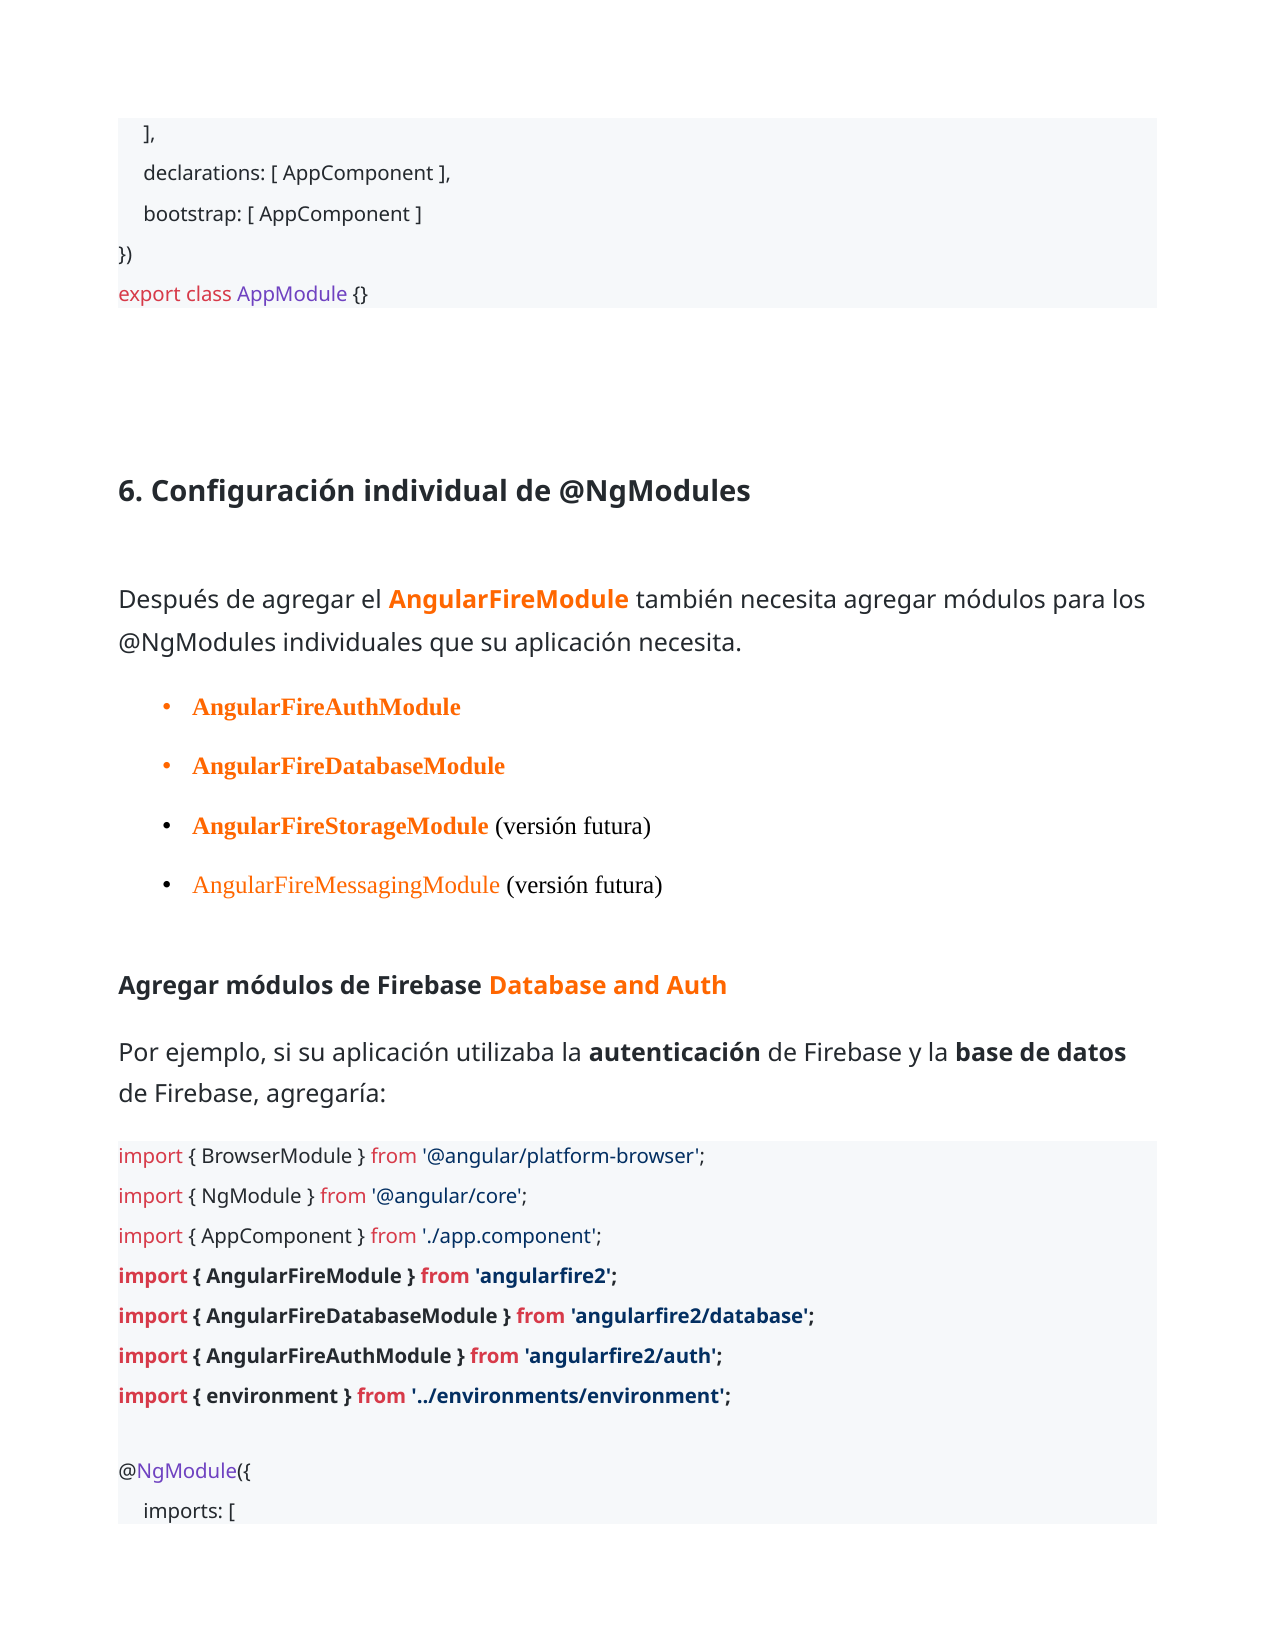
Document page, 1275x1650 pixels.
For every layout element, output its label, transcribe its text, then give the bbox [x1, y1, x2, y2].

text ], [118, 118, 1157, 146]
text import { BrowserModule } from '@angular/platform-browser'; [118, 1141, 1157, 1169]
list AngularFireMessagingModule (versión futura) [162, 870, 1157, 899]
text import { environment } from '../environments/environment'; [118, 1382, 1157, 1410]
text export class AppModule {} [118, 280, 1157, 308]
subtitle 6. Configuración individual de @NgModules [118, 470, 1157, 509]
text }) [118, 240, 1157, 268]
text declarations: [ AppComponent ], [118, 159, 1157, 187]
list AngularFireDatabaseModule [162, 751, 1157, 780]
text import { AngularFireAuthModule } from 'angularfire2/auth'; [118, 1342, 1157, 1370]
text import { AngularFireDatabaseModule } from 'angularfire2/database'; [118, 1302, 1157, 1329]
text bootstrap: [ AppComponent ] [118, 199, 1157, 227]
subtitle Agregar módulos de Firebase Database and Auth [118, 967, 1157, 1001]
text imports: [ [118, 1497, 1157, 1524]
text @NgModule({ [118, 1456, 1157, 1484]
text import { AngularFireModule } from 'angularfire2'; [118, 1262, 1157, 1289]
list AngularFireAuthModule [162, 692, 1157, 721]
text Después de agregar el AngularFireModule también necesita agregar módulos para los @NgModules individuales que su aplicación necesita. [118, 582, 1157, 658]
text Por ejemplo, si su aplicación utilizaba la autenticación de Firebase y la base de datos de Firebase, agregaría: [118, 1035, 1157, 1110]
list AngularFireStorageModule (versión futura) [162, 811, 1157, 839]
text import { AppComponent } from './app.component'; [118, 1222, 1157, 1249]
text import { NgModule } from '@angular/core'; [118, 1182, 1157, 1209]
